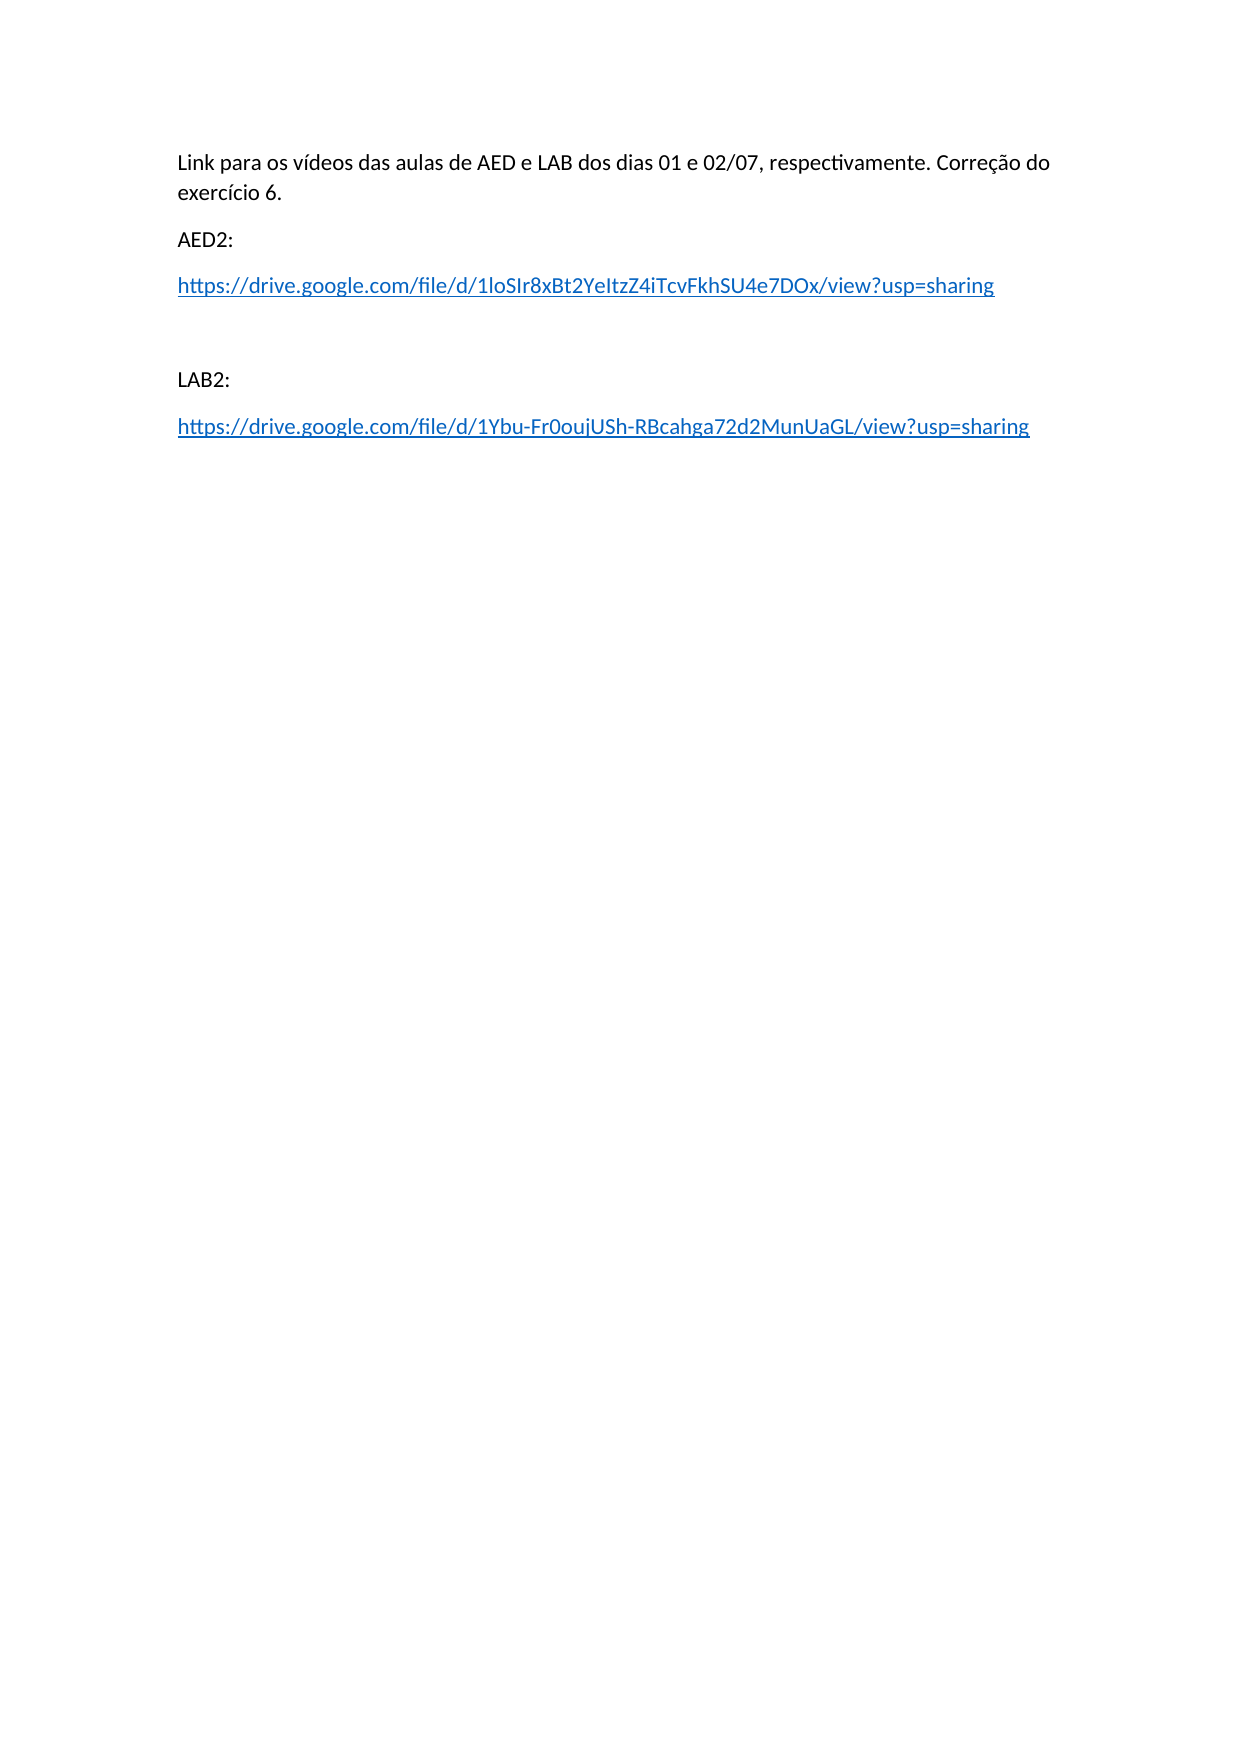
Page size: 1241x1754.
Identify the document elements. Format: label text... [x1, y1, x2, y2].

text Link para os vídeos das aulas de AED e LAB dos dias 01 e 02/07, respectivamente. Correção do exercício 6. [177, 148, 1063, 206]
text LAB2: [177, 365, 1063, 393]
text AED2: [177, 225, 1063, 253]
text https://drive.google.com/file/d/1Ybu-Fr0oujUSh-RBcahga72d2MunUaGL/view?usp=sharing [177, 412, 1063, 440]
text https://drive.google.com/file/d/1loSIr8xBt2YeItzZ4iTcvFkhSU4e7DOx/view?usp=sharing [177, 272, 1063, 299]
